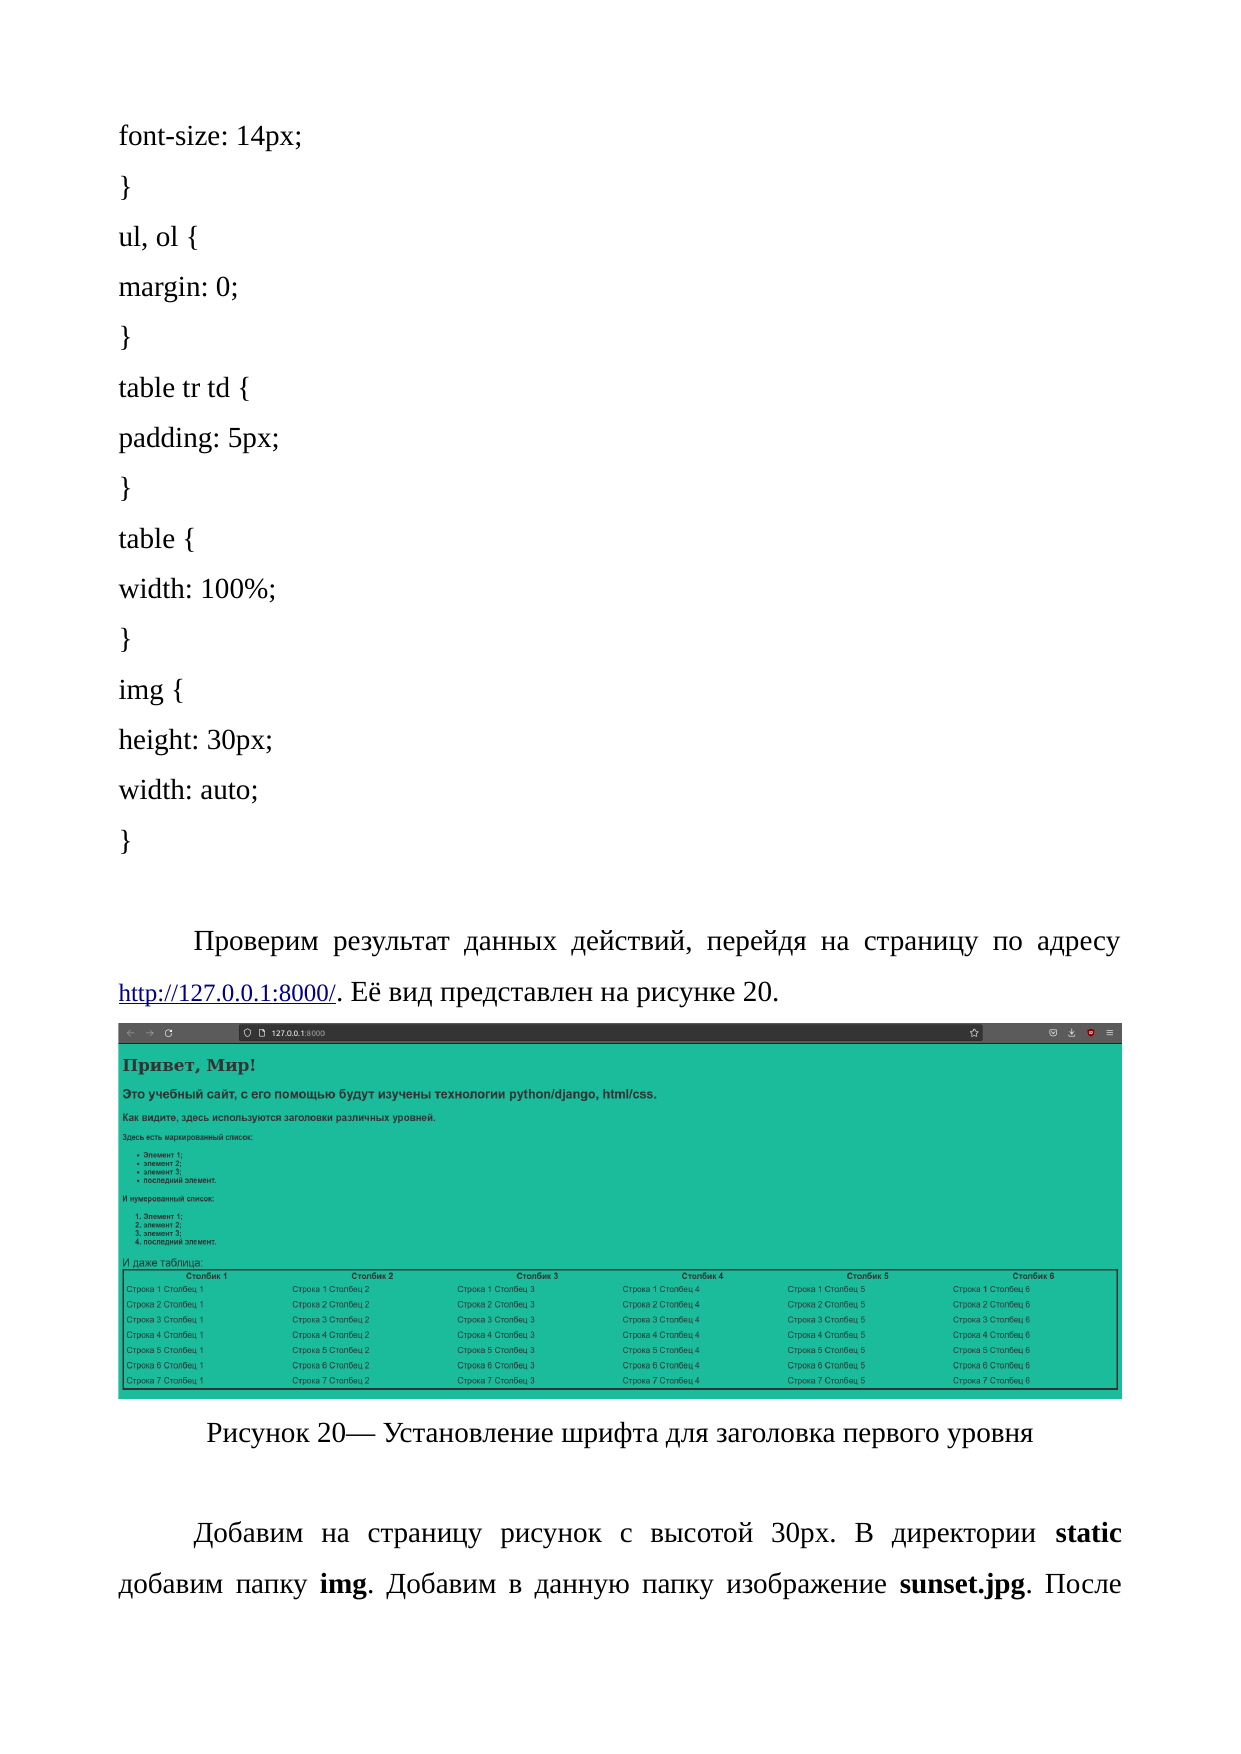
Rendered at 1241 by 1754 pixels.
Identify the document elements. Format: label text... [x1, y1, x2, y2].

picture [118, 1023, 1122, 1399]
text Проверим результат данных действий, перейдя на страницу по адресу http://127.0.0.1:8000/. Её вид представлен на рисунке 20. [118, 923, 1122, 1007]
text Добавим на страницу рисунок с высотой 30px. В директории static добавим папку img. Добавим в данную папку изображение sunset.jpg. После [118, 1516, 1122, 1599]
text } [118, 823, 1122, 856]
text } [118, 621, 1122, 655]
text height: 30px; [118, 722, 1122, 756]
text Рисунок 20— Установление шрифта для заголовка первого уровня [118, 1399, 1122, 1448]
text } [118, 471, 1122, 504]
text ul, ol { [118, 219, 1122, 252]
text } [118, 319, 1122, 353]
text } [118, 169, 1122, 202]
text table { [118, 521, 1122, 554]
text font-size: 14px; [118, 118, 1122, 152]
text width: auto; [118, 772, 1122, 806]
text margin: 0; [118, 269, 1122, 303]
text table tr td { [118, 370, 1122, 403]
text img { [118, 672, 1122, 705]
text width: 100%; [118, 571, 1122, 605]
text padding: 5px; [118, 420, 1122, 454]
